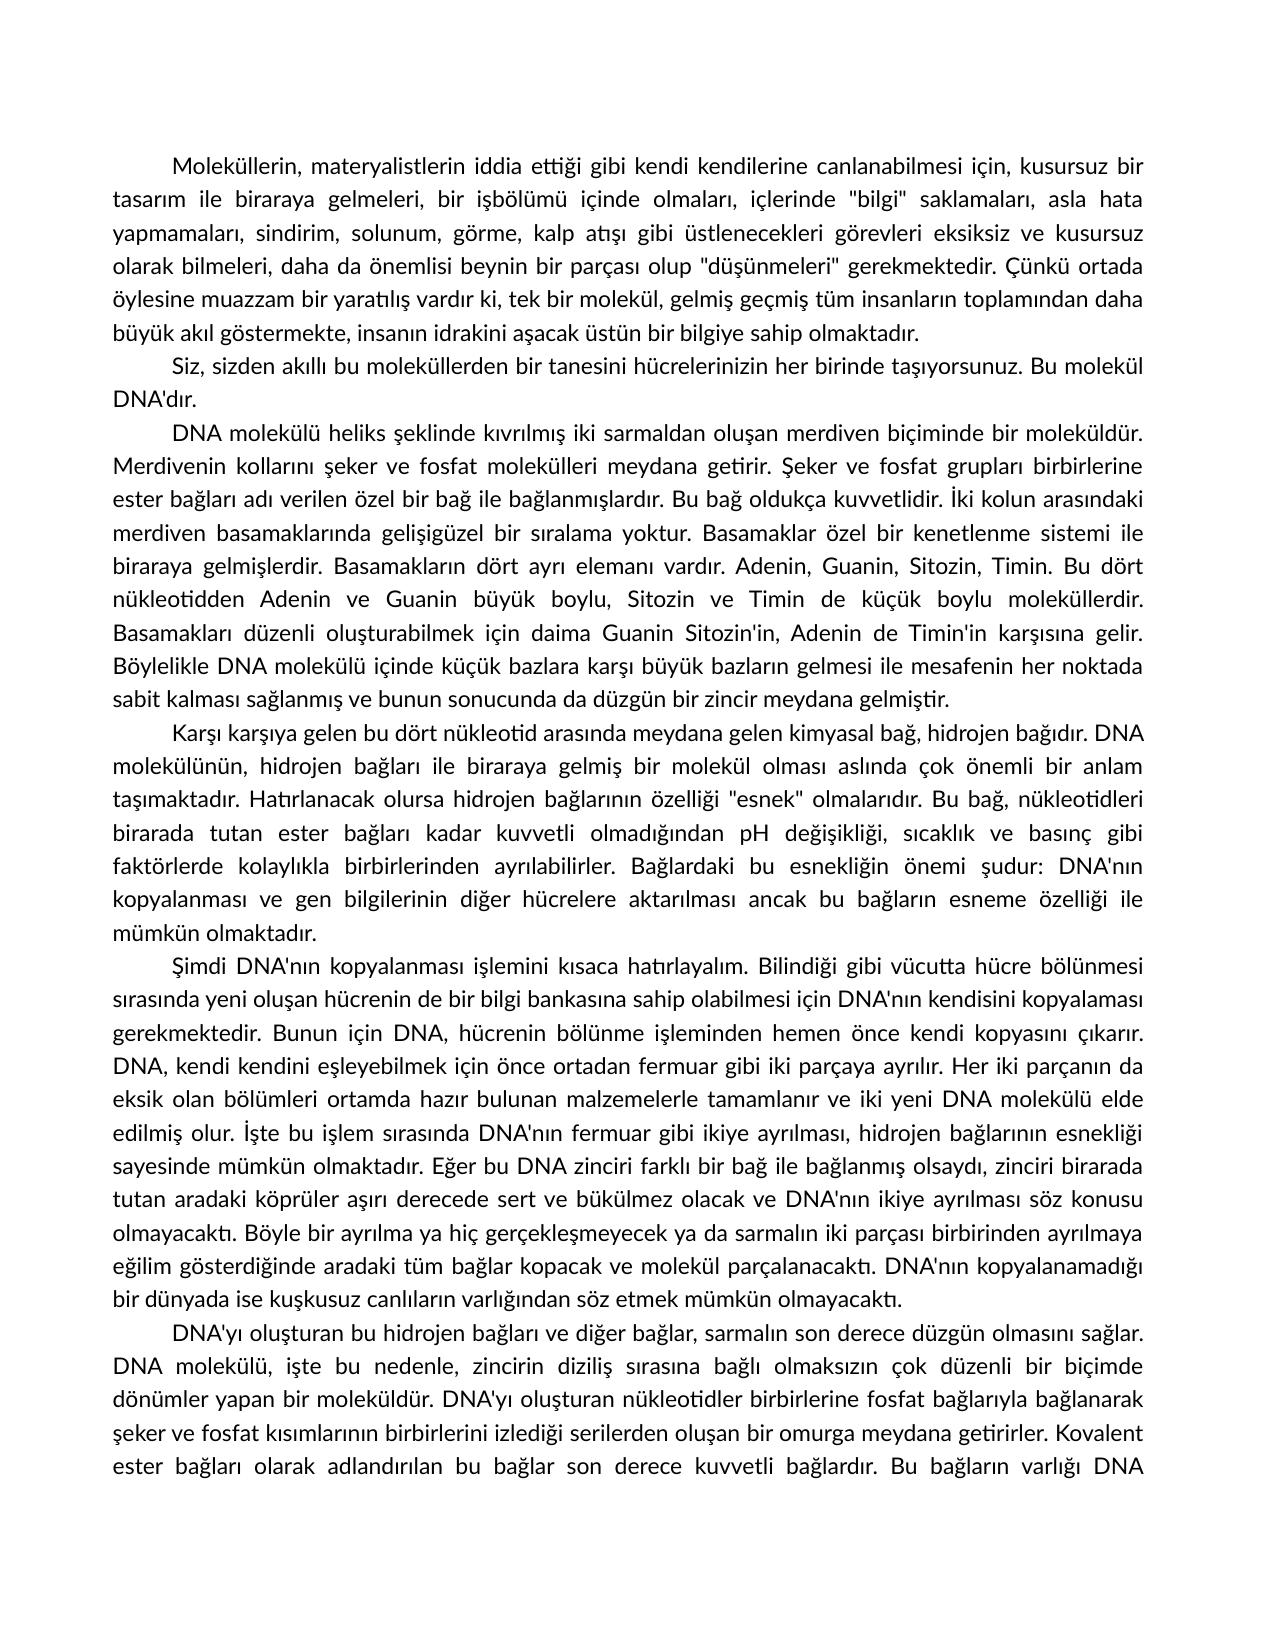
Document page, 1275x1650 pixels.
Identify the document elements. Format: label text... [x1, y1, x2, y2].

text Moleküllerin, materyalistlerin iddia ettiği gibi kendi kendilerine canlanabilmesi için, kusursuz bir tasarım ile biraraya gelmeleri, bir işbölümü içinde olmaları, içlerinde "bilgi" saklamaları, asla hata yapmamaları, sindirim, solunum, görme, kalp atışı gibi üstlenecekleri görevleri eksiksiz ve kusursuz olarak bilmeleri, daha da önemlisi beynin bir parçası olup "düşünmeleri" gerekmektedir. Çünkü ortada öylesine muazzam bir yaratılış vardır ki, tek bir molekül, gelmiş geçmiş tüm insanların toplamından daha büyük akıl göstermekte, insanın idrakini aşacak üstün bir bilgiye sahip olmaktadır. [112, 148, 1145, 348]
text Şimdi DNA'nın kopyalanması işlemini kısaca hatırlayalım. Bilindiği gibi vücutta hücre bölünmesi sırasında yeni oluşan hücrenin de bir bilgi bankasına sahip olabilmesi için DNA'nın kendisini kopyalaması gerekmektedir. Bunun için DNA, hücrenin bölünme işleminden hemen önce kendi kopyasını çıkarır. DNA, kendi kendini eşleyebilmek için önce ortadan fermuar gibi iki parçaya ayrılır. Her iki parçanın da eksik olan bölümleri ortamda hazır bulunan malzemelerle tamamlanır ve iki yeni DNA molekülü elde edilmiş olur. İşte bu işlem sırasında DNA'nın fermuar gibi ikiye ayrılması, hidrojen bağlarının esnekliği sayesinde mümkün olmaktadır. Eğer bu DNA zinciri farklı bir bağ ile bağlanmış olsaydı, zinciri birarada tutan aradaki köprüler aşırı derecede sert ve bükülmez olacak ve DNA'nın ikiye ayrılması söz konusu olmayacaktı. Böyle bir ayrılma ya hiç gerçekleşmeyecek ya da sarmalın iki parçası birbirinden ayrılmaya eğilim gösterdiğinde aradaki tüm bağlar kopacak ve molekül parçalanacaktı. DNA'nın kopyalanamadığı bir dünyada ise kuşkusuz canlıların varlığından söz etmek mümkün olmayacaktı. [112, 948, 1145, 1314]
text Karşı karşıya gelen bu dört nükleotid arasında meydana gelen kimyasal bağ, hidrojen bağıdır. DNA molekülünün, hidrojen bağları ile biraraya gelmiş bir molekül olması aslında çok önemli bir anlam taşımaktadır. Hatırlanacak olursa hidrojen bağlarının özelliği "esnek" olmalarıdır. Bu bağ, nükleotidleri birarada tutan ester bağları kadar kuvvetli olmadığından pH değişikliği, sıcaklık ve basınç gibi faktörlerde kolaylıkla birbirlerinden ayrılabilirler. Bağlardaki bu esnekliğin önemi şudur: DNA'nın kopyalanması ve gen bilgilerinin diğer hücrelere aktarılması ancak bu bağların esneme özelliği ile mümkün olmaktadır. [112, 714, 1145, 948]
text DNA'yı oluşturan bu hidrojen bağları ve diğer bağlar, sarmalın son derece düzgün olmasını sağlar. DNA molekülü, işte bu nedenle, zincirin diziliş sırasına bağlı olmaksızın çok düzenli bir biçimde dönümler yapan bir moleküldür. DNA'yı oluşturan nükleotidler birbirlerine fosfat bağlarıyla bağlanarak şeker ve fosfat kısımlarının birbirlerini izlediği serilerden oluşan bir omurga meydana getirirler. Kovalent ester bağları olarak adlandırılan bu bağlar son derece kuvvetli bağlardır. Bu bağların varlığı DNA [112, 1314, 1145, 1481]
text Siz, sizden akıllı bu moleküllerden bir tanesini hücrelerinizin her birinde taşıyorsunuz. Bu molekül DNA'dır. [112, 348, 1145, 414]
text DNA molekülü heliks şeklinde kıvrılmış iki sarmaldan oluşan merdiven biçiminde bir moleküldür. Merdivenin kollarını şeker ve fosfat molekülleri meydana getirir. Şeker ve fosfat grupları birbirlerine ester bağları adı verilen özel bir bağ ile bağlanmışlardır. Bu bağ oldukça kuvvetlidir. İki kolun arasındaki merdiven basamaklarında gelişigüzel bir sıralama yoktur. Basamaklar özel bir kenetlenme sistemi ile biraraya gelmişlerdir. Basamakların dört ayrı elemanı vardır. Adenin, Guanin, Sitozin, Timin. Bu dört nükleotidden Adenin ve Guanin büyük boylu, Sitozin ve Timin de küçük boylu moleküllerdir. Basamakları düzenli oluşturabilmek için daima Guanin Sitozin'in, Adenin de Timin'in karşısına gelir. Böylelikle DNA molekülü içinde küçük bazlara karşı büyük bazların gelmesi ile mesafenin her noktada sabit kalması sağlanmış ve bunun sonucunda da düzgün bir zincir meydana gelmiştir. [112, 414, 1145, 714]
